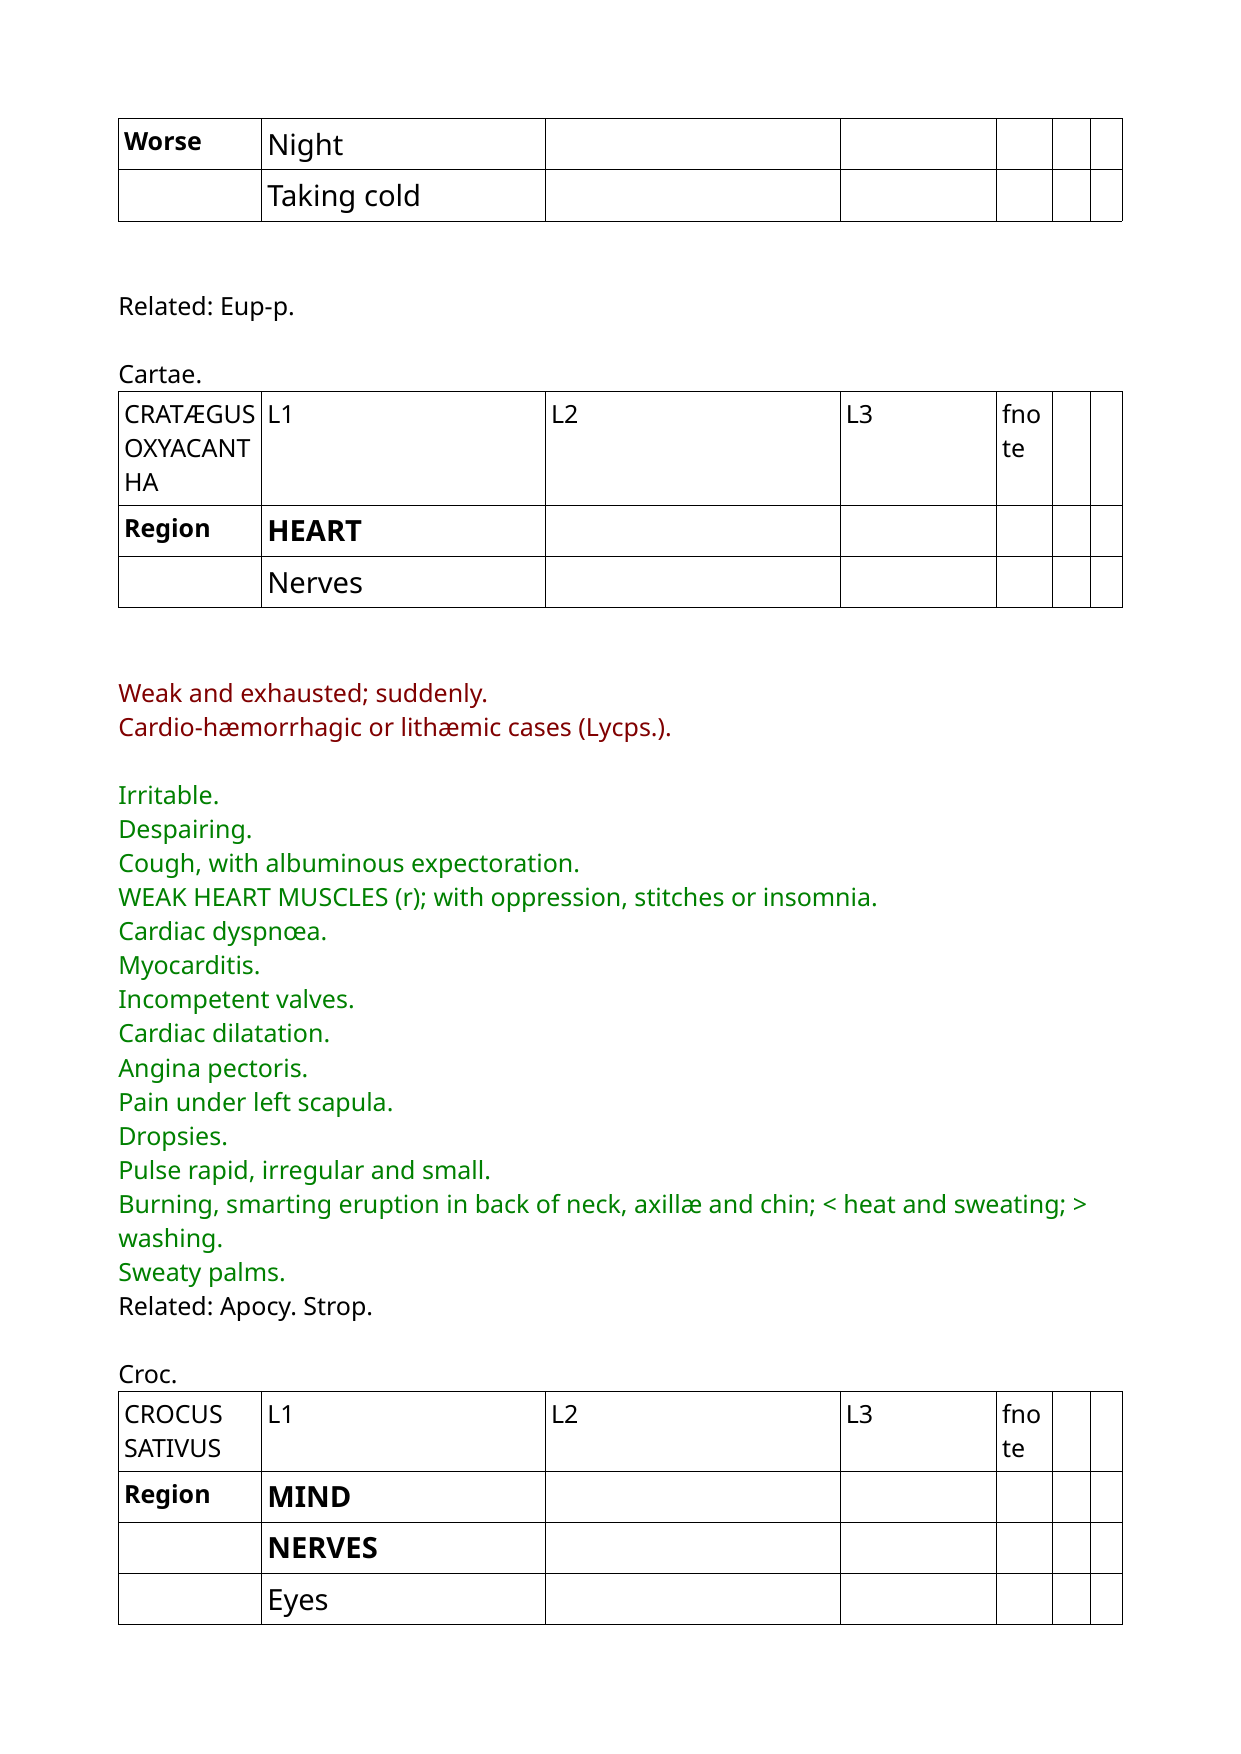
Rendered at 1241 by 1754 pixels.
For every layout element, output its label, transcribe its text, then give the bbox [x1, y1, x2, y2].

table_cell Taking cold [262, 170, 545, 221]
text Cardiac dyspnœa. [118, 914, 1122, 948]
table_cell [1091, 506, 1122, 556]
text Cough, with albuminous expectoration. [118, 846, 1122, 880]
text Weak and exhausted; suddenly. [118, 676, 1122, 709]
table_cell [997, 506, 1052, 556]
table_header CROCUS SATIVUS [119, 1392, 261, 1471]
table_cell [1091, 557, 1122, 607]
text Cartae. [118, 357, 1122, 391]
table_cell [997, 1523, 1052, 1573]
table_header L2 [546, 392, 840, 505]
table_cell [1091, 1523, 1122, 1573]
text Related: Eup-p. [118, 289, 1122, 323]
table_header L3 [841, 1392, 996, 1471]
table_cell [1053, 557, 1090, 607]
table_cell [1053, 1574, 1090, 1624]
table_cell NERVES [262, 1523, 545, 1573]
table_cell [546, 557, 840, 607]
table_cell [997, 557, 1052, 607]
table_cell [1053, 506, 1090, 556]
table_cell [546, 170, 840, 221]
table_header L2 [546, 1392, 840, 1471]
text Pulse rapid, irregular and small. [118, 1152, 1122, 1186]
table_cell Region [119, 1472, 261, 1522]
table_cell [546, 1574, 840, 1624]
text Cardio-hæmorrhagic or lithæmic cases (Lycps.). [118, 709, 1122, 744]
text Related: Apocy. Strop. [118, 1289, 1122, 1323]
table_cell [546, 506, 840, 556]
text Pain under left scapula. [118, 1084, 1122, 1118]
table_cell [841, 119, 996, 169]
table_cell [1091, 1574, 1122, 1624]
table_cell [1053, 1523, 1090, 1573]
table_cell [119, 557, 261, 607]
text Cardiac dilatation. [118, 1016, 1122, 1050]
table_cell [997, 170, 1052, 221]
table_header fnote [997, 392, 1052, 505]
table_header L3 [841, 392, 996, 505]
table_cell [997, 1472, 1052, 1522]
table_cell [1091, 119, 1122, 169]
table_cell [1053, 170, 1090, 221]
text WEAK HEART MUSCLES (r); with oppression, stitches or insomnia. [118, 880, 1122, 914]
table_cell [841, 1523, 996, 1573]
text Despairing. [118, 812, 1122, 846]
table_header L1 [262, 392, 545, 505]
table_cell [1091, 170, 1122, 221]
table_header [1053, 392, 1090, 505]
table_cell [546, 119, 840, 169]
text Incompetent valves. [118, 982, 1122, 1016]
table_cell Eyes [262, 1574, 545, 1624]
table_cell [841, 1472, 996, 1522]
table_cell [119, 170, 261, 221]
text Sweaty palms. [118, 1254, 1122, 1289]
table_cell [119, 1523, 261, 1573]
table_cell Nerves [262, 557, 545, 607]
table_cell [1091, 1472, 1122, 1522]
table_header [1053, 1392, 1090, 1471]
table_header L1 [262, 1392, 545, 1471]
table_header fnote [997, 1392, 1052, 1471]
table_cell Worse [119, 119, 261, 169]
table_cell [997, 119, 1052, 169]
table_cell [997, 1574, 1052, 1624]
table_header CRATÆGUS OXYACANTHA [119, 392, 261, 505]
table_cell [841, 1574, 996, 1624]
table_header [1091, 1392, 1122, 1471]
table_cell [841, 557, 996, 607]
text Dropsies. [118, 1118, 1122, 1152]
table_cell MIND [262, 1472, 545, 1522]
text Irritable. [118, 778, 1122, 812]
table_cell [546, 1472, 840, 1522]
table_cell [119, 1574, 261, 1624]
text Myocarditis. [118, 948, 1122, 982]
text Angina pectoris. [118, 1050, 1122, 1084]
table_cell Region [119, 506, 261, 556]
table_cell [1053, 119, 1090, 169]
table_cell HEART [262, 506, 545, 556]
text Croc. [118, 1357, 1122, 1391]
table_cell [546, 1523, 840, 1573]
table_cell [841, 506, 996, 556]
table_cell [1053, 1472, 1090, 1522]
table_cell [841, 170, 996, 221]
table_cell Night [262, 119, 545, 169]
text Burning, smarting eruption in back of neck, axillæ and chin; < heat and sweating; > washing. [118, 1186, 1122, 1254]
table_header [1091, 392, 1122, 505]
